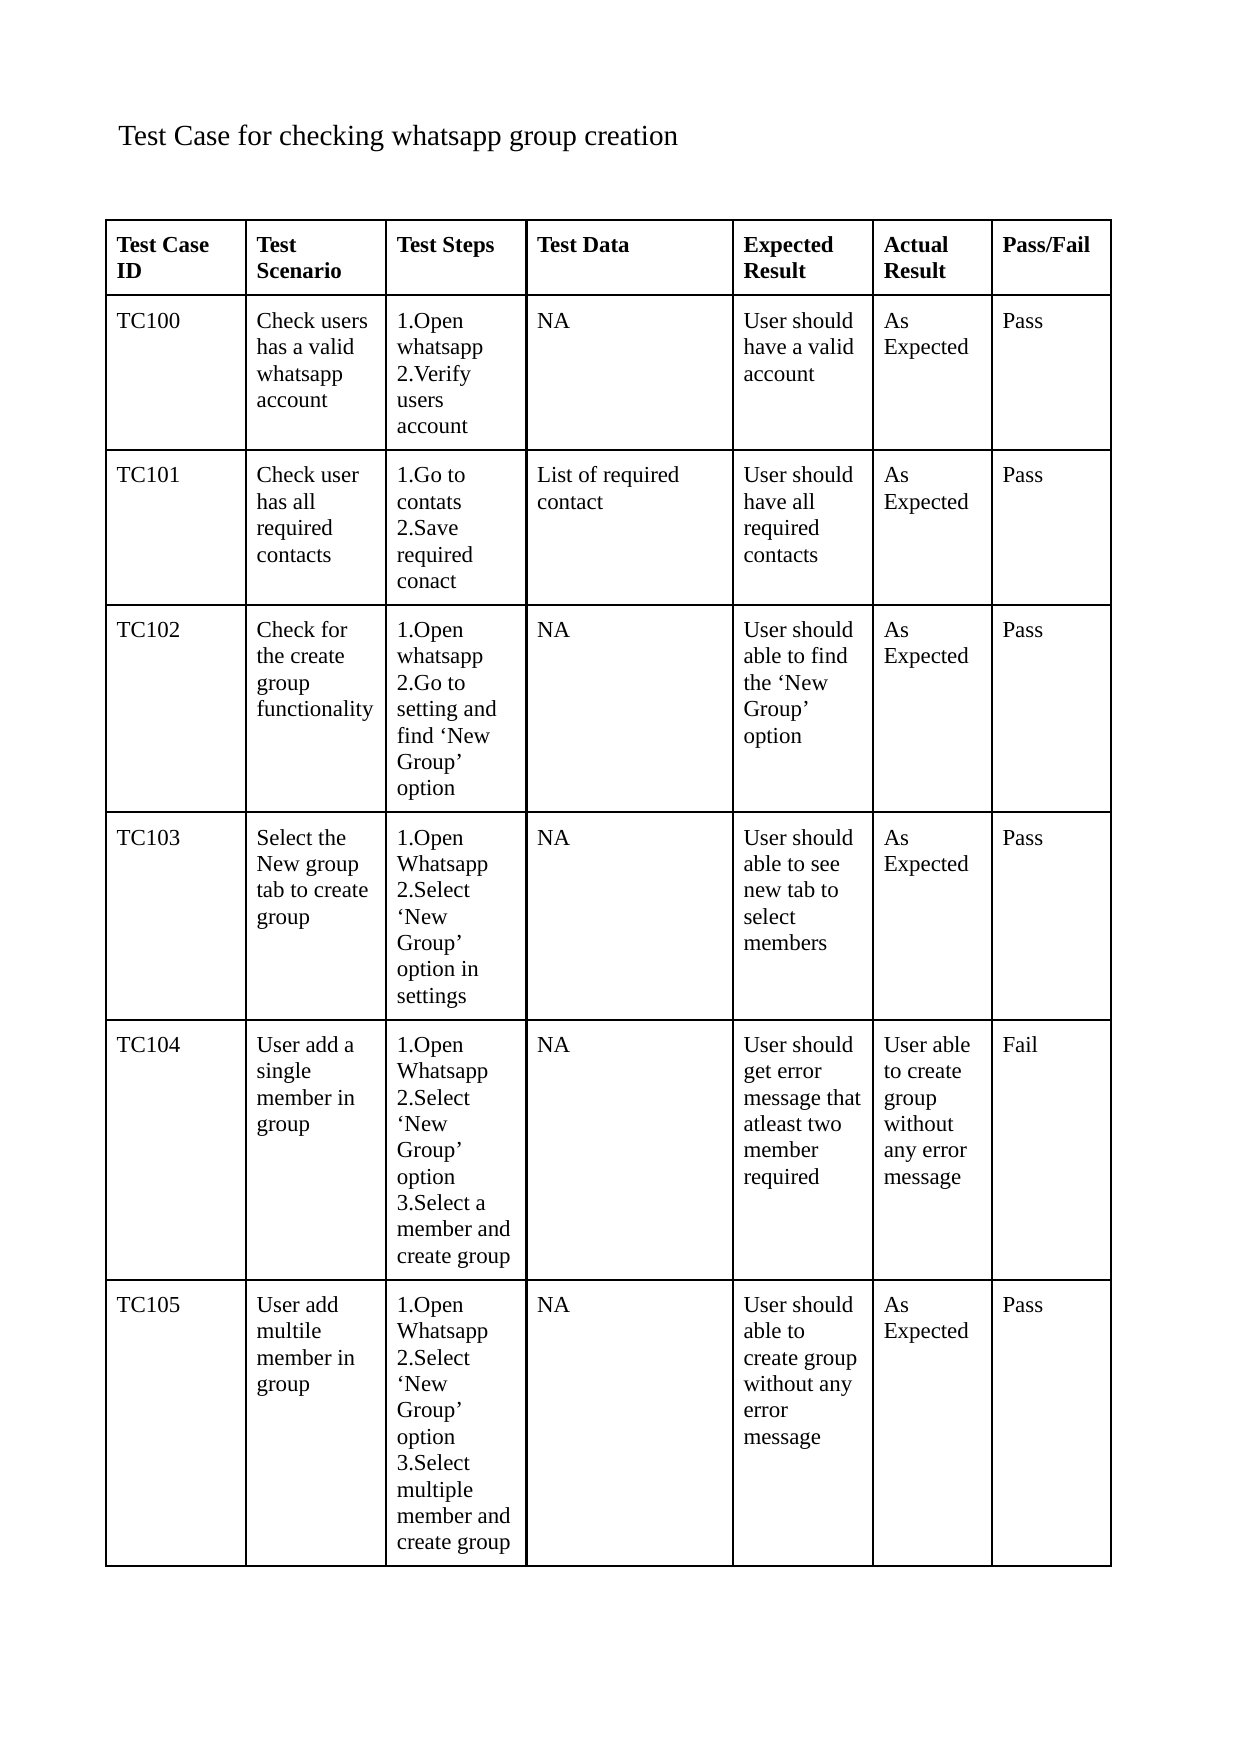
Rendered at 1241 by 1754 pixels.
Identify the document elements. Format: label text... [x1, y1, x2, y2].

table_cell Pass [993, 296, 1110, 449]
table_cell As Expected [874, 1281, 991, 1565]
table_cell As Expected [874, 813, 991, 1018]
table_cell As Expected [874, 296, 991, 449]
table_cell User able to create group without any error message [874, 1021, 991, 1279]
table_cell NA [528, 1021, 732, 1279]
table_cell List of required contact [528, 451, 732, 604]
table_cell Select the New group tab to create group [247, 813, 385, 1018]
table_cell Fail [993, 1021, 1110, 1279]
table_cell User add a single member in group [247, 1021, 385, 1279]
table_cell 1.Open Whatsapp 2.Select ‘New Group’ option in settings [387, 813, 525, 1018]
table_cell Pass [993, 606, 1110, 811]
table_cell TC103 [107, 813, 245, 1018]
table_cell User should able to find the ‘New Group’ option [734, 606, 872, 811]
table_cell TC100 [107, 296, 245, 449]
table_cell User should get error message that atleast two member required [734, 1021, 872, 1279]
table_cell User add multile member in group [247, 1281, 385, 1565]
table_cell Check user has all required contacts [247, 451, 385, 604]
table_header Pass/Fail [993, 221, 1110, 294]
table_cell TC102 [107, 606, 245, 811]
table_cell 1.Open whatsapp 2.Verify users account [387, 296, 525, 449]
table_cell NA [528, 606, 732, 811]
table_cell As Expected [874, 451, 991, 604]
table_cell 1.Open Whatsapp 2.Select ‘New Group’ option 3.Select a member and create group [387, 1021, 525, 1279]
table_cell NA [528, 1281, 732, 1565]
table_cell TC101 [107, 451, 245, 604]
table_cell Check for the create group functionality [247, 606, 385, 811]
table_header Actual Result [874, 221, 991, 294]
table_cell Pass [993, 813, 1110, 1018]
table_cell As Expected [874, 606, 991, 811]
table_cell NA [528, 296, 732, 449]
table_header Test Data [528, 221, 732, 294]
table_cell User should able to see new tab to select members [734, 813, 872, 1018]
text Test Case for checking whatsapp group creation [118, 118, 1122, 152]
table_header Test Scenario [247, 221, 385, 294]
table_cell User should have all required contacts [734, 451, 872, 604]
table_cell User should able to create group without any error message [734, 1281, 872, 1565]
table_cell Check users has a valid whatsapp account [247, 296, 385, 449]
table_cell TC105 [107, 1281, 245, 1565]
table_header Test Steps [387, 221, 525, 294]
table_cell 1.Open Whatsapp 2.Select ‘New Group’ option 3.Select multiple member and create group [387, 1281, 525, 1565]
table_cell TC104 [107, 1021, 245, 1279]
table_header Test Case ID [107, 221, 245, 294]
table_cell 1.Open whatsapp 2.Go to setting and find ‘New Group’ option [387, 606, 525, 811]
table_cell NA [528, 813, 732, 1018]
table_cell User should have a valid account [734, 296, 872, 449]
table_header Expected Result [734, 221, 872, 294]
table_cell Pass [993, 1281, 1110, 1565]
table_cell 1.Go to contats 2.Save required conact [387, 451, 525, 604]
table_cell Pass [993, 451, 1110, 604]
